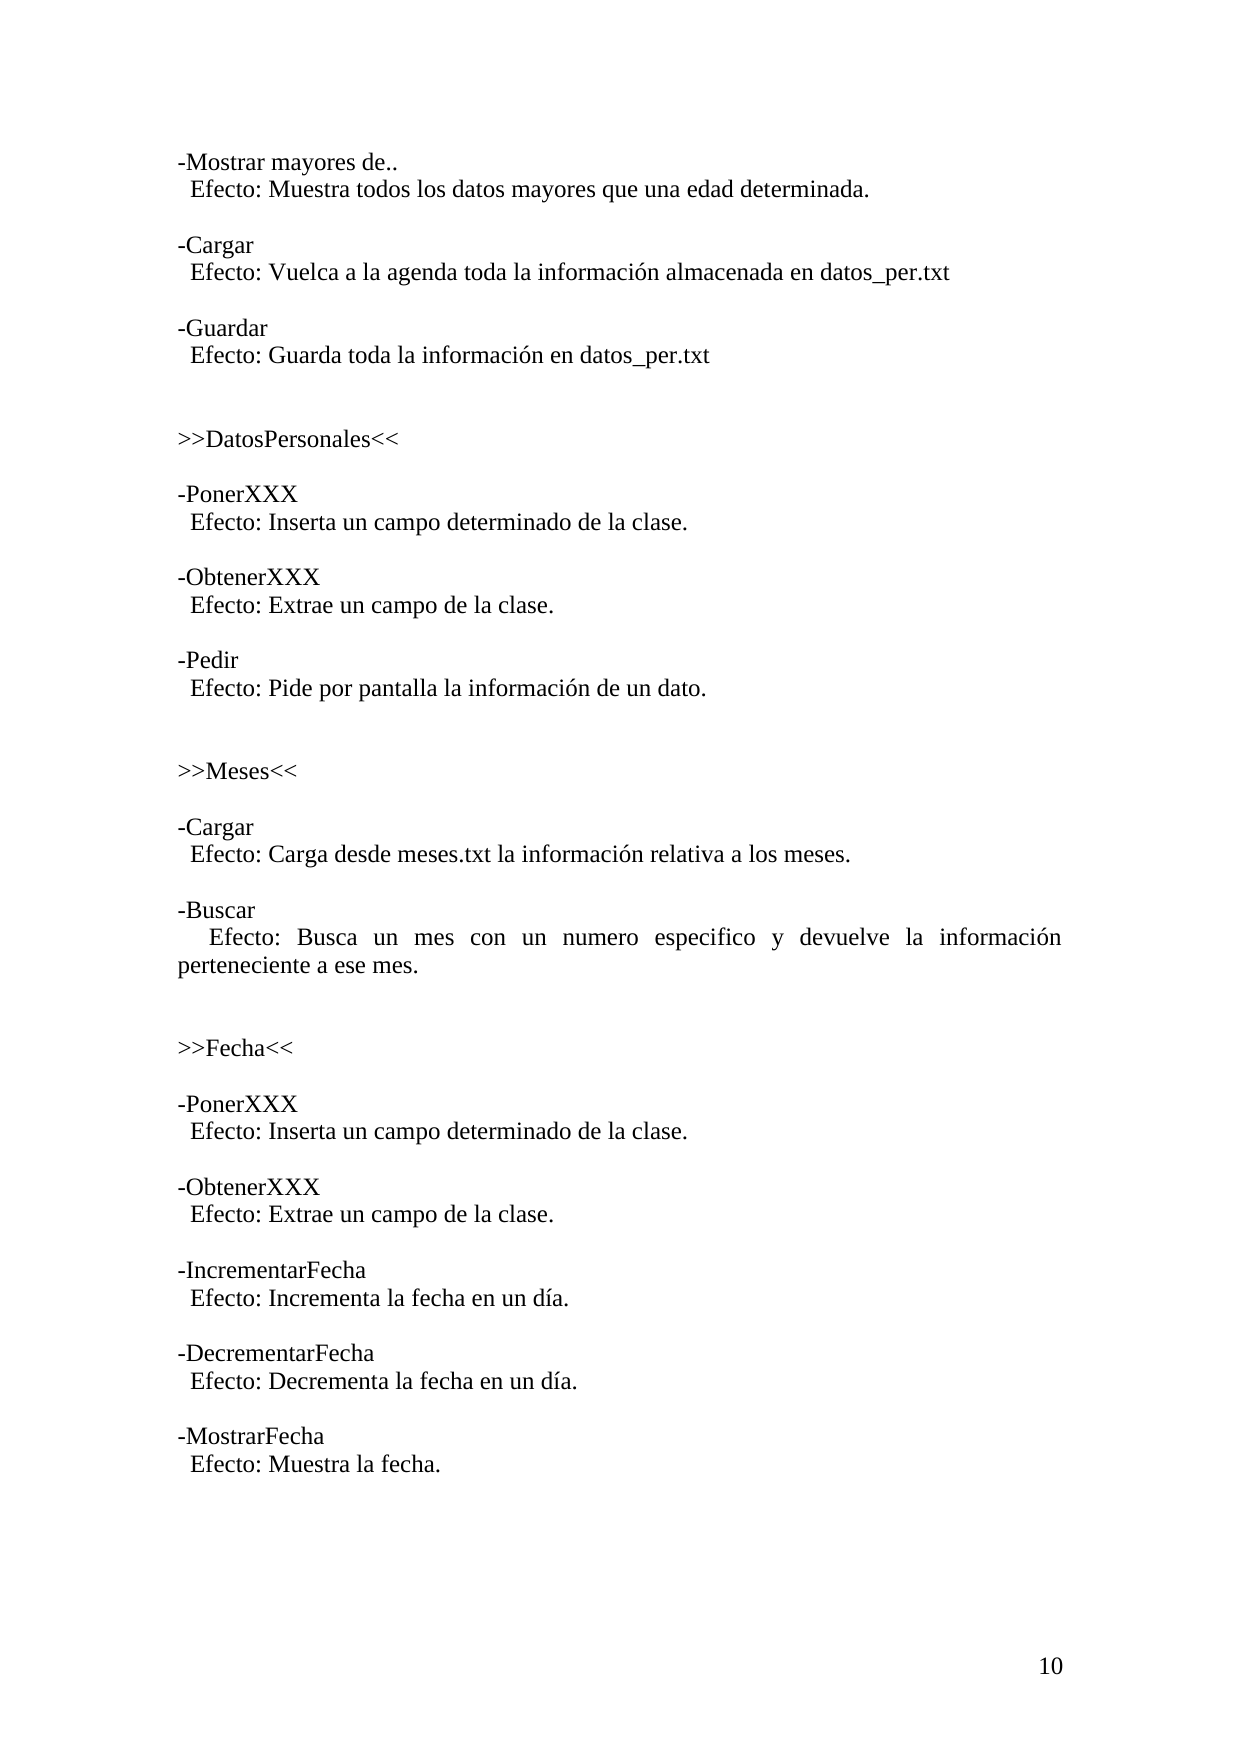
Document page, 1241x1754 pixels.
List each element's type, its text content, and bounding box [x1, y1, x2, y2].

text -IncrementarFecha [177, 1256, 1063, 1284]
text -Buscar [177, 896, 1063, 923]
text -ObtenerXXX [177, 563, 1063, 591]
text >>Fecha<< [177, 1034, 1063, 1062]
text Efecto: Extrae un campo de la clase. [177, 591, 1063, 619]
text -Pedir [177, 646, 1063, 674]
text -Guardar [177, 314, 1063, 342]
text Efecto: Decrementa la fecha en un día. [177, 1367, 1063, 1394]
text Efecto: Muestra la fecha. [177, 1450, 1063, 1478]
text -ObtenerXXX [177, 1173, 1063, 1201]
text Efecto: Incrementa la fecha en un día. [177, 1284, 1063, 1311]
text -Cargar [177, 813, 1063, 840]
text -PonerXXX [177, 480, 1063, 508]
text Efecto: Inserta un campo determinado de la clase. [177, 1117, 1063, 1145]
text -DecrementarFecha [177, 1339, 1063, 1367]
text Efecto: Vuelca a la agenda toda la información almacenada en datos_per.txt [177, 258, 1063, 286]
text Efecto: Inserta un campo determinado de la clase. [177, 508, 1063, 536]
text Efecto: Guarda toda la información en datos_per.txt [177, 342, 1063, 369]
text -Cargar [177, 231, 1063, 258]
text Efecto: Carga desde meses.txt la información relativa a los meses. [177, 840, 1063, 868]
text Efecto: Pide por pantalla la información de un dato. [177, 674, 1063, 702]
text >>DatosPersonales<< [177, 425, 1063, 452]
text Efecto: Muestra todos los datos mayores que una edad determinada. [177, 175, 1063, 203]
text -MostrarFecha [177, 1422, 1063, 1450]
text Efecto: Extrae un campo de la clase. [177, 1201, 1063, 1228]
text -PonerXXX [177, 1090, 1063, 1117]
text >>Meses<< [177, 757, 1063, 785]
text Efecto: Busca un mes con un numero especifico y devuelve la información perteneciente a ese mes. [177, 923, 1063, 979]
text -Mostrar mayores de.. [177, 148, 1063, 175]
